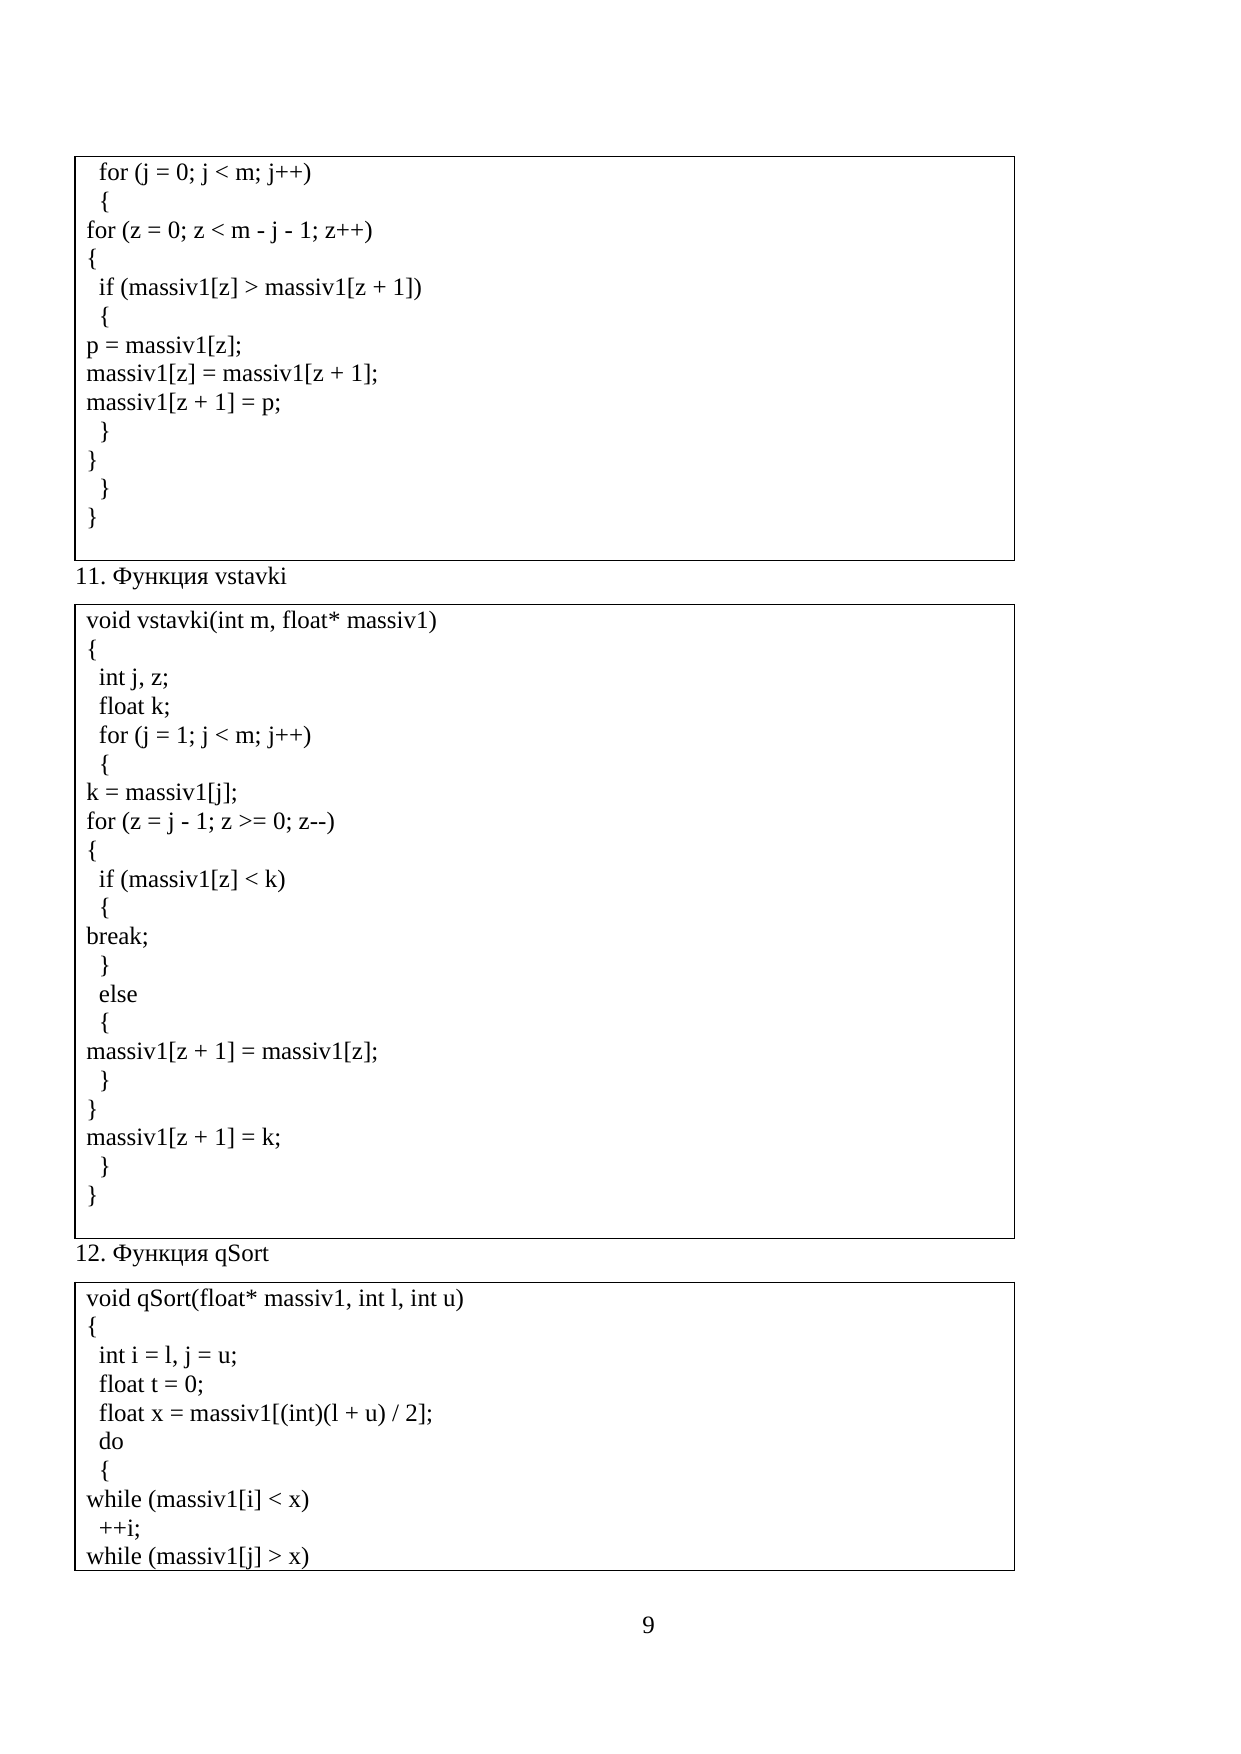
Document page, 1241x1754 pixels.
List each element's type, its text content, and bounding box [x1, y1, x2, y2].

text 12. Функция qSort [75, 1238, 1165, 1267]
table_header void qSort(float* massiv1, int l, int u) { int i = l, j = u; float t = 0; float x = massiv1[(int)(l + u) / 2]; do { while (massiv1[i] < x) ++i; while (massiv1[j] > x) [76, 1283, 1014, 1570]
table_header for (j = 0; j < m; j++) { for (z = 0; z < m - j - 1; z++) { if (massiv1[z] > massiv1[z + 1]) { p = massiv1[z]; massiv1[z] = massiv1[z + 1]; massiv1[z + 1] = p; } } } } [76, 157, 1014, 560]
text 11. Функция vstavki [75, 561, 1165, 589]
table_header void vstavki(int m, float* massiv1) { int j, z; float k; for (j = 1; j < m; j++) { k = massiv1[j]; for (z = j - 1; z >= 0; z--) { if (massiv1[z] < k) { break; } else { massiv1[z + 1] = massiv1[z]; } } massiv1[z + 1] = k; } } [76, 605, 1014, 1237]
